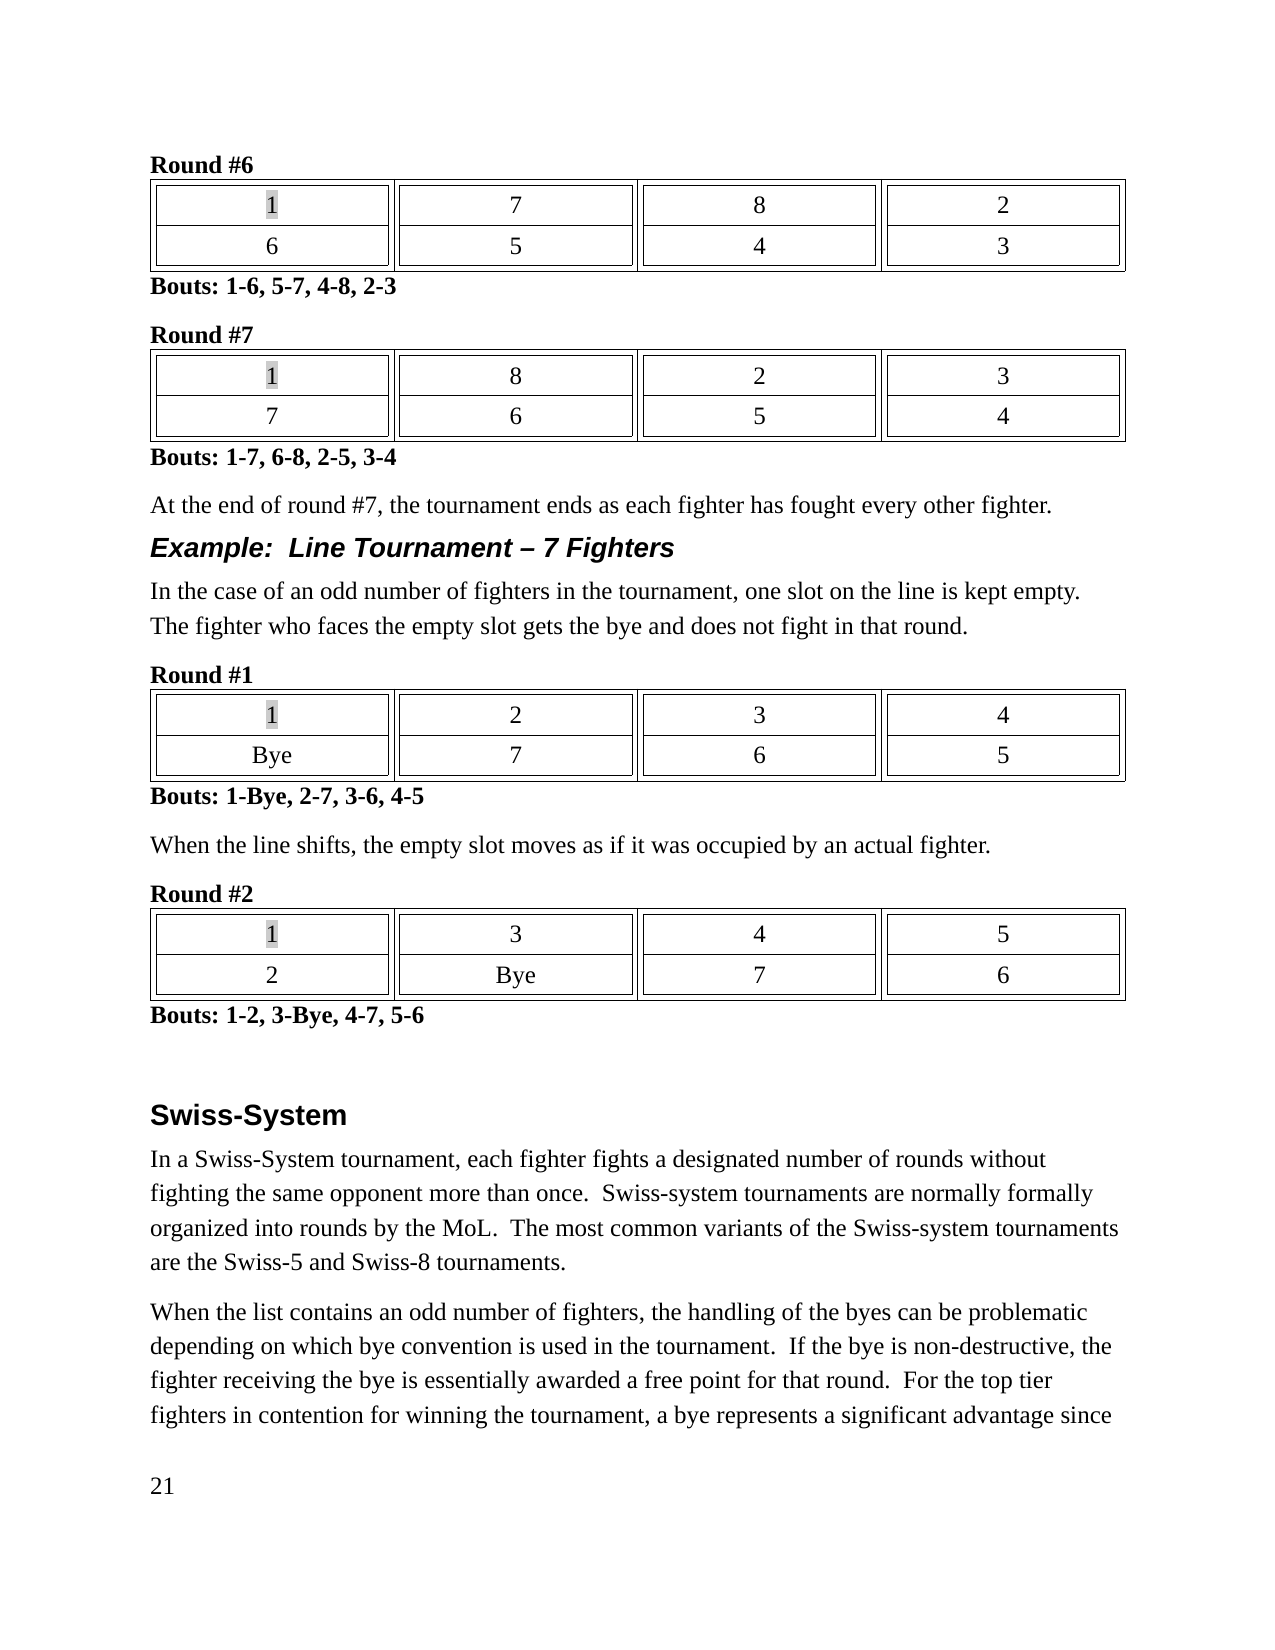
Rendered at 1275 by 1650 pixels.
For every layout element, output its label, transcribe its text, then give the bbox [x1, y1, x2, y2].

table_header [151, 350, 394, 441]
table_cell 5 [644, 396, 875, 436]
text Bouts: 1-Bye, 2-7, 3-6, 4-5 [150, 782, 1125, 810]
text At the end of round #7, the tournament ends as each fighter has fought every other fighter. [150, 491, 1125, 519]
subtitle Swiss-System [150, 1098, 1125, 1132]
table_header [882, 909, 1125, 1000]
table_header 1 [157, 915, 388, 954]
subtitle Example: Line Tournament – 7 Fighters [150, 532, 1125, 564]
table_header 3 [400, 915, 632, 954]
table_header [151, 909, 394, 1000]
table_header [638, 180, 881, 271]
table_cell 4 [888, 396, 1119, 436]
table_header 5 [888, 915, 1119, 954]
table_header [882, 180, 1125, 271]
table_header 2 [888, 186, 1119, 225]
text Round #1 [150, 660, 1125, 688]
text In the case of an odd number of fighters in the tournament, one slot on the line is kept empty. The fighter who faces the empty slot gets the bye and does not fight in that round. [150, 576, 1125, 639]
table_header [151, 690, 394, 781]
table_cell Bye [400, 955, 632, 994]
table_header [395, 350, 637, 441]
table_cell 6 [888, 955, 1119, 994]
table_header 8 [400, 356, 632, 395]
table_cell 6 [644, 736, 875, 775]
table_header 3 [888, 356, 1119, 395]
table_header [638, 350, 881, 441]
table_cell 6 [157, 226, 388, 265]
text Bouts: 1-7, 6-8, 2-5, 3-4 [150, 442, 1125, 470]
table_header [638, 909, 881, 1000]
text In a Swiss-System tournament, each fighter fights a designated number of rounds without fighting the same opponent more than once. Swiss-system tournaments are normally formally organized into rounds by the MoL. The most common variants of the Swiss-system tournaments are the Swiss-5 and Swiss-8 tournaments. [150, 1144, 1125, 1276]
table_header 1 [157, 356, 388, 395]
table_header [151, 180, 394, 271]
table_header [882, 690, 1125, 781]
table_cell 5 [400, 226, 632, 265]
table_header 8 [644, 186, 875, 225]
table_header [882, 350, 1125, 441]
text Round #7 [150, 320, 1125, 349]
table_cell Bye [157, 736, 388, 775]
table_header 4 [644, 915, 875, 954]
table_header [395, 690, 637, 781]
table_header [638, 690, 881, 781]
text Round #2 [150, 879, 1125, 908]
table_cell 7 [400, 736, 632, 775]
table_cell 7 [157, 396, 388, 436]
table_header 1 [157, 695, 388, 735]
text Bouts: 1-6, 5-7, 4-8, 2-3 [150, 272, 1125, 300]
table_cell 3 [888, 226, 1119, 265]
text Bouts: 1-2, 3-Bye, 4-7, 5-6 [150, 1001, 1125, 1029]
table_cell 7 [644, 955, 875, 994]
table_cell 6 [400, 396, 632, 436]
table_header 3 [644, 695, 875, 735]
text When the list contains an odd number of fighters, the handling of the byes can be problematic depending on which bye convention is used in the tournament. If the bye is non-destructive, the fighter receiving the bye is essentially awarded a free point for that round. For the top tier fighters in contention for winning the tournament, a bye represents a significant advantage since [150, 1297, 1125, 1429]
text Round #6 [150, 150, 1125, 179]
table_header 2 [644, 356, 875, 395]
table_cell 5 [888, 736, 1119, 775]
table_header [395, 909, 637, 1000]
table_header [395, 180, 637, 271]
table_header 7 [400, 186, 632, 225]
table_header 4 [888, 695, 1119, 735]
table_header 1 [157, 186, 388, 225]
table_cell 2 [157, 955, 388, 994]
table_cell 4 [644, 226, 875, 265]
text When the line shifts, the empty slot moves as if it was occupied by an actual fighter. [150, 830, 1125, 859]
table_header 2 [400, 695, 632, 735]
